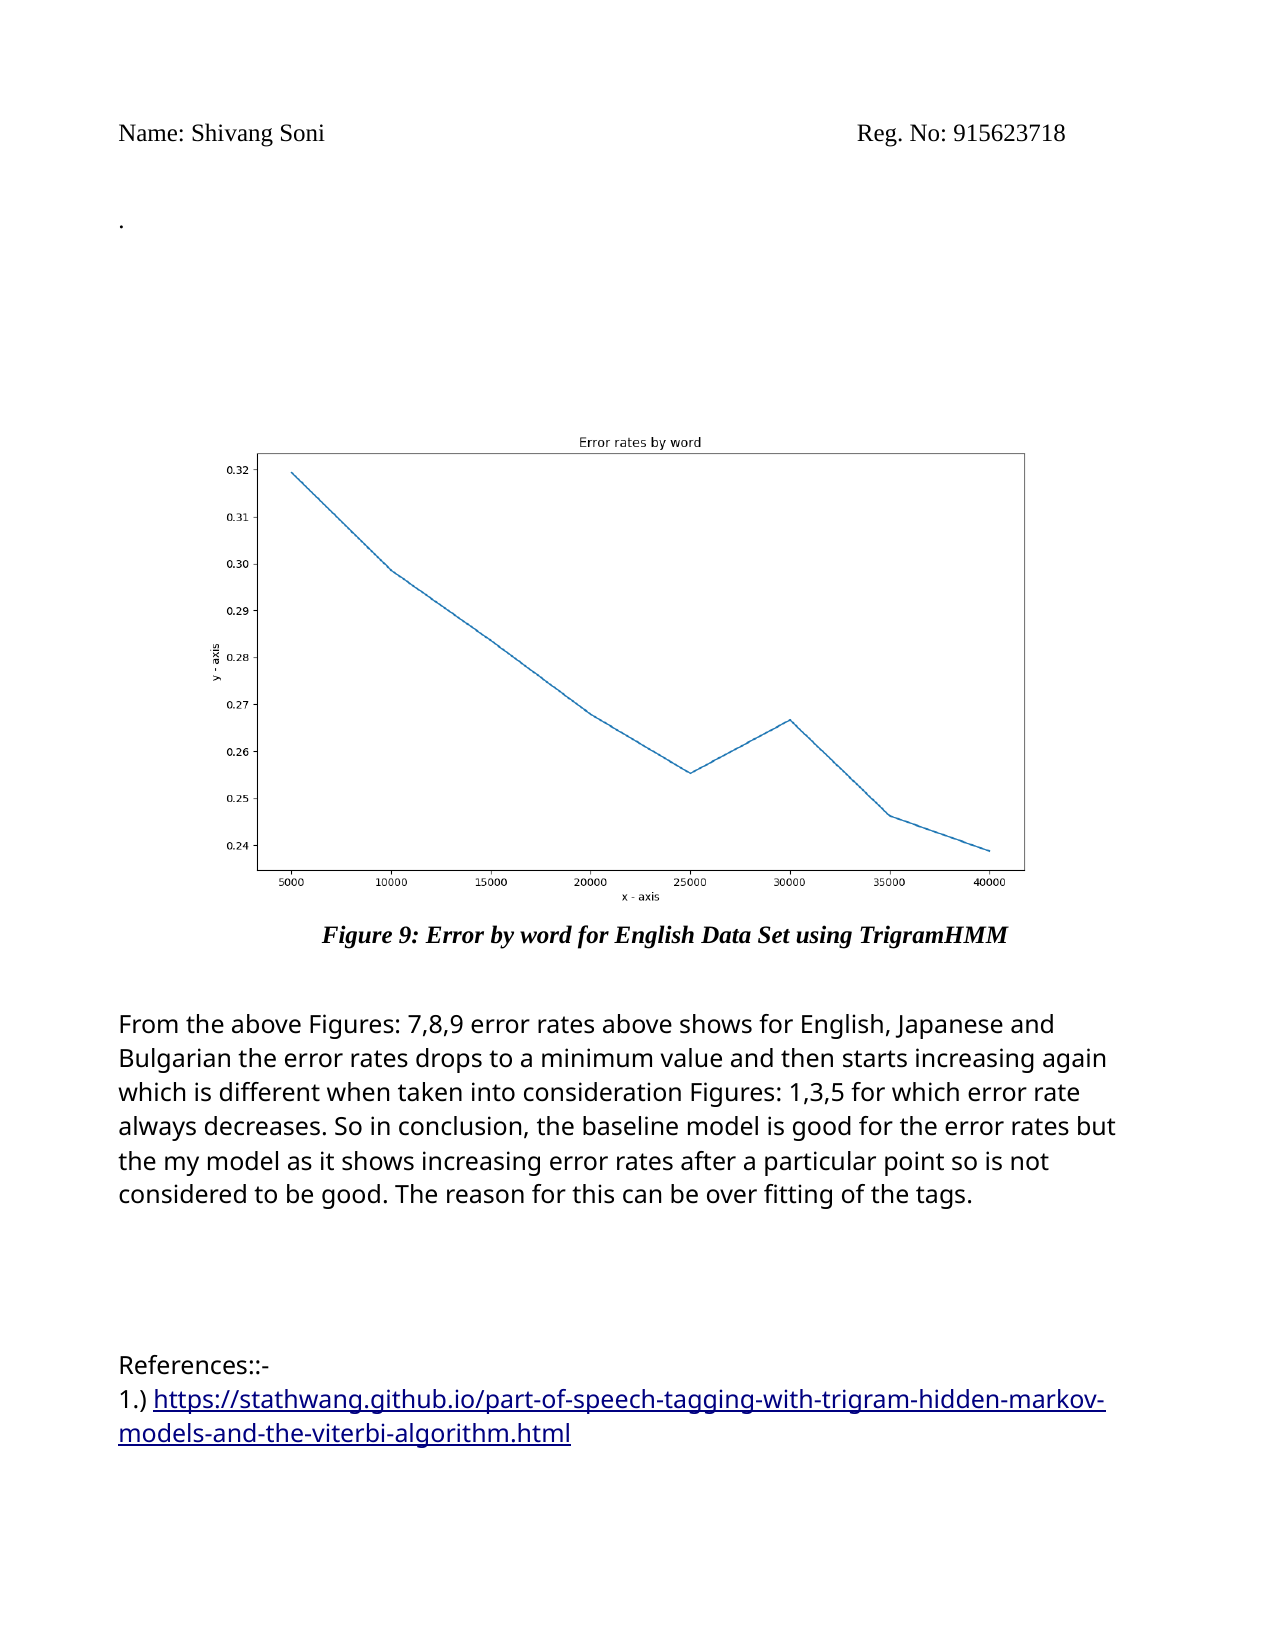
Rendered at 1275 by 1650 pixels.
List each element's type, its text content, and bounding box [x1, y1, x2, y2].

text 1.) https://stathwang.github.io/part-of-speech-tagging-with-trigram-hidden-markov-models-and-the-viterbi-algorithm.html [118, 1382, 1157, 1450]
text . [118, 205, 1157, 234]
picture [152, 390, 1123, 921]
text References::- [118, 1347, 1157, 1382]
text From the above Figures: 7,8,9 error rates above shows for English, Japanese and Bulgarian the error rates drops to a minimum value and then starts increasing again which is different when taken into consideration Figures: 1,3,5 for which error rate always decreases. So in conclusion, the baseline model is good for the error rates but the my model as it shows increasing error rates after a particular point so is not considered to be good. The reason for this can be over fitting of the tags. [118, 1007, 1157, 1211]
text Figure 9: Error by word for English Data Set using TrigramHMM [153, 921, 1122, 949]
